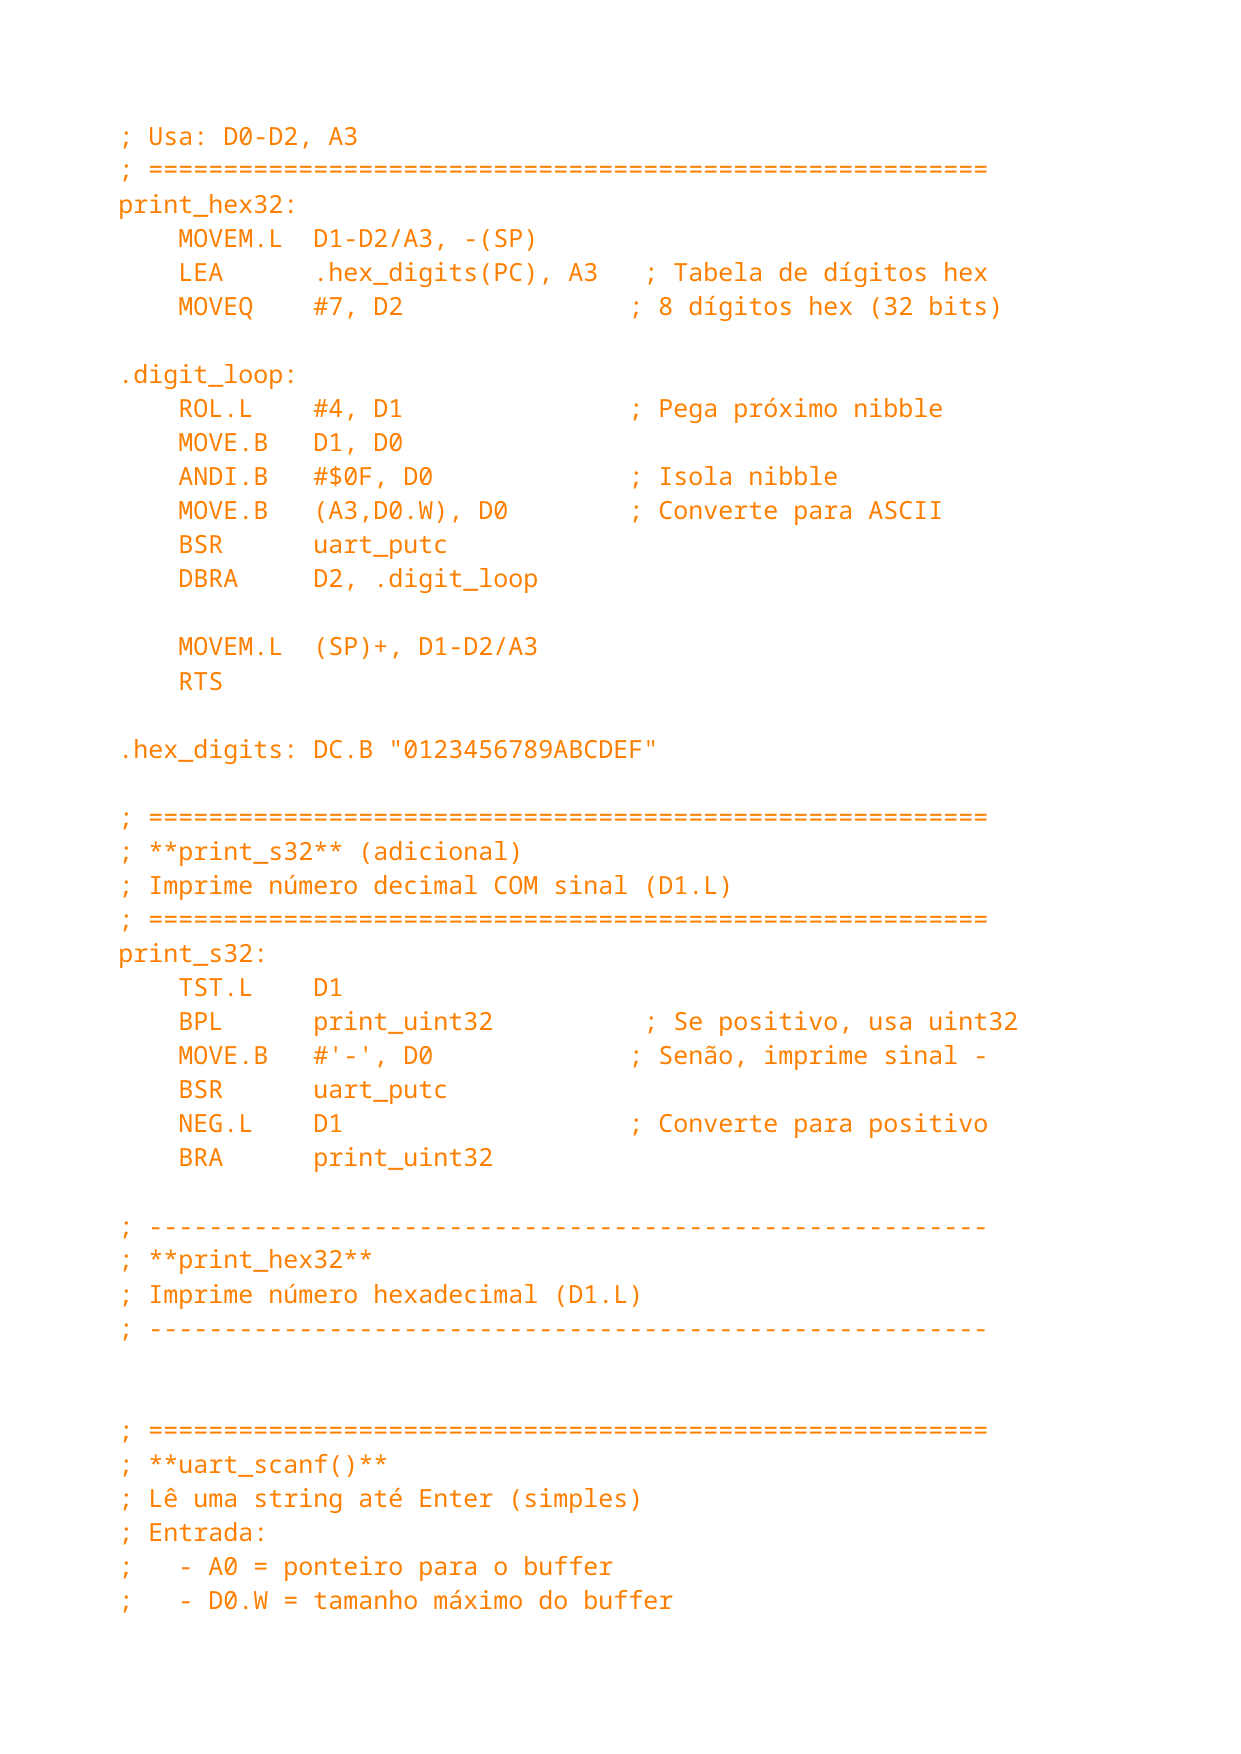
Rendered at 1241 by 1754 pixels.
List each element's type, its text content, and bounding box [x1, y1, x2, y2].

text MOVEM.L (SP)+, D1-D2/A3 [118, 629, 1122, 663]
text ROL.L #4, D1 ; Pega próximo nibble [118, 391, 1122, 425]
text print_hex32: [118, 186, 1122, 220]
text ; -------------------------------------------------------- [118, 1208, 1122, 1242]
text ; - D0.W = tamanho máximo do buffer [118, 1583, 1122, 1617]
text ANDI.B #$0F, D0 ; Isola nibble [118, 459, 1122, 493]
text MOVE.B (A3,D0.W), D0 ; Converte para ASCII [118, 493, 1122, 527]
text ; - A0 = ponteiro para o buffer [118, 1549, 1122, 1583]
text DBRA D2, .digit_loop [118, 561, 1122, 595]
text ; ======================================================== [118, 1412, 1122, 1447]
text .hex_digits: DC.B "0123456789ABCDEF" [118, 731, 1122, 765]
text MOVE.B D1, D0 [118, 425, 1122, 459]
text BSR uart_putc [118, 1072, 1122, 1106]
text ; **print_s32** (adicional) [118, 833, 1122, 867]
text LEA .hex_digits(PC), A3 ; Tabela de dígitos hex [118, 254, 1122, 288]
text print_s32: [118, 936, 1122, 970]
text ; ======================================================== [118, 799, 1122, 833]
text ; Imprime número hexadecimal (D1.L) [118, 1276, 1122, 1310]
text ; **uart_scanf()** [118, 1447, 1122, 1481]
text RTS [118, 663, 1122, 697]
text TST.L D1 [118, 970, 1122, 1004]
text ; Lê uma string até Enter (simples) [118, 1481, 1122, 1515]
text BPL print_uint32 ; Se positivo, usa uint32 [118, 1004, 1122, 1038]
text MOVEM.L D1-D2/A3, -(SP) [118, 220, 1122, 254]
text ; ======================================================== [118, 152, 1122, 186]
text .digit_loop: [118, 357, 1122, 391]
text ; ======================================================== [118, 902, 1122, 936]
text MOVEQ #7, D2 ; 8 dígitos hex (32 bits) [118, 288, 1122, 322]
text ; **print_hex32** [118, 1242, 1122, 1276]
text BSR uart_putc [118, 527, 1122, 561]
text NEG.L D1 ; Converte para positivo [118, 1106, 1122, 1140]
text ; Usa: D0-D2, A3 [118, 118, 1122, 152]
text ; Imprime número decimal COM sinal (D1.L) [118, 867, 1122, 902]
text BRA print_uint32 [118, 1140, 1122, 1174]
text MOVE.B #'-', D0 ; Senão, imprime sinal - [118, 1038, 1122, 1072]
text ; -------------------------------------------------------- [118, 1310, 1122, 1344]
text ; Entrada: [118, 1515, 1122, 1549]
